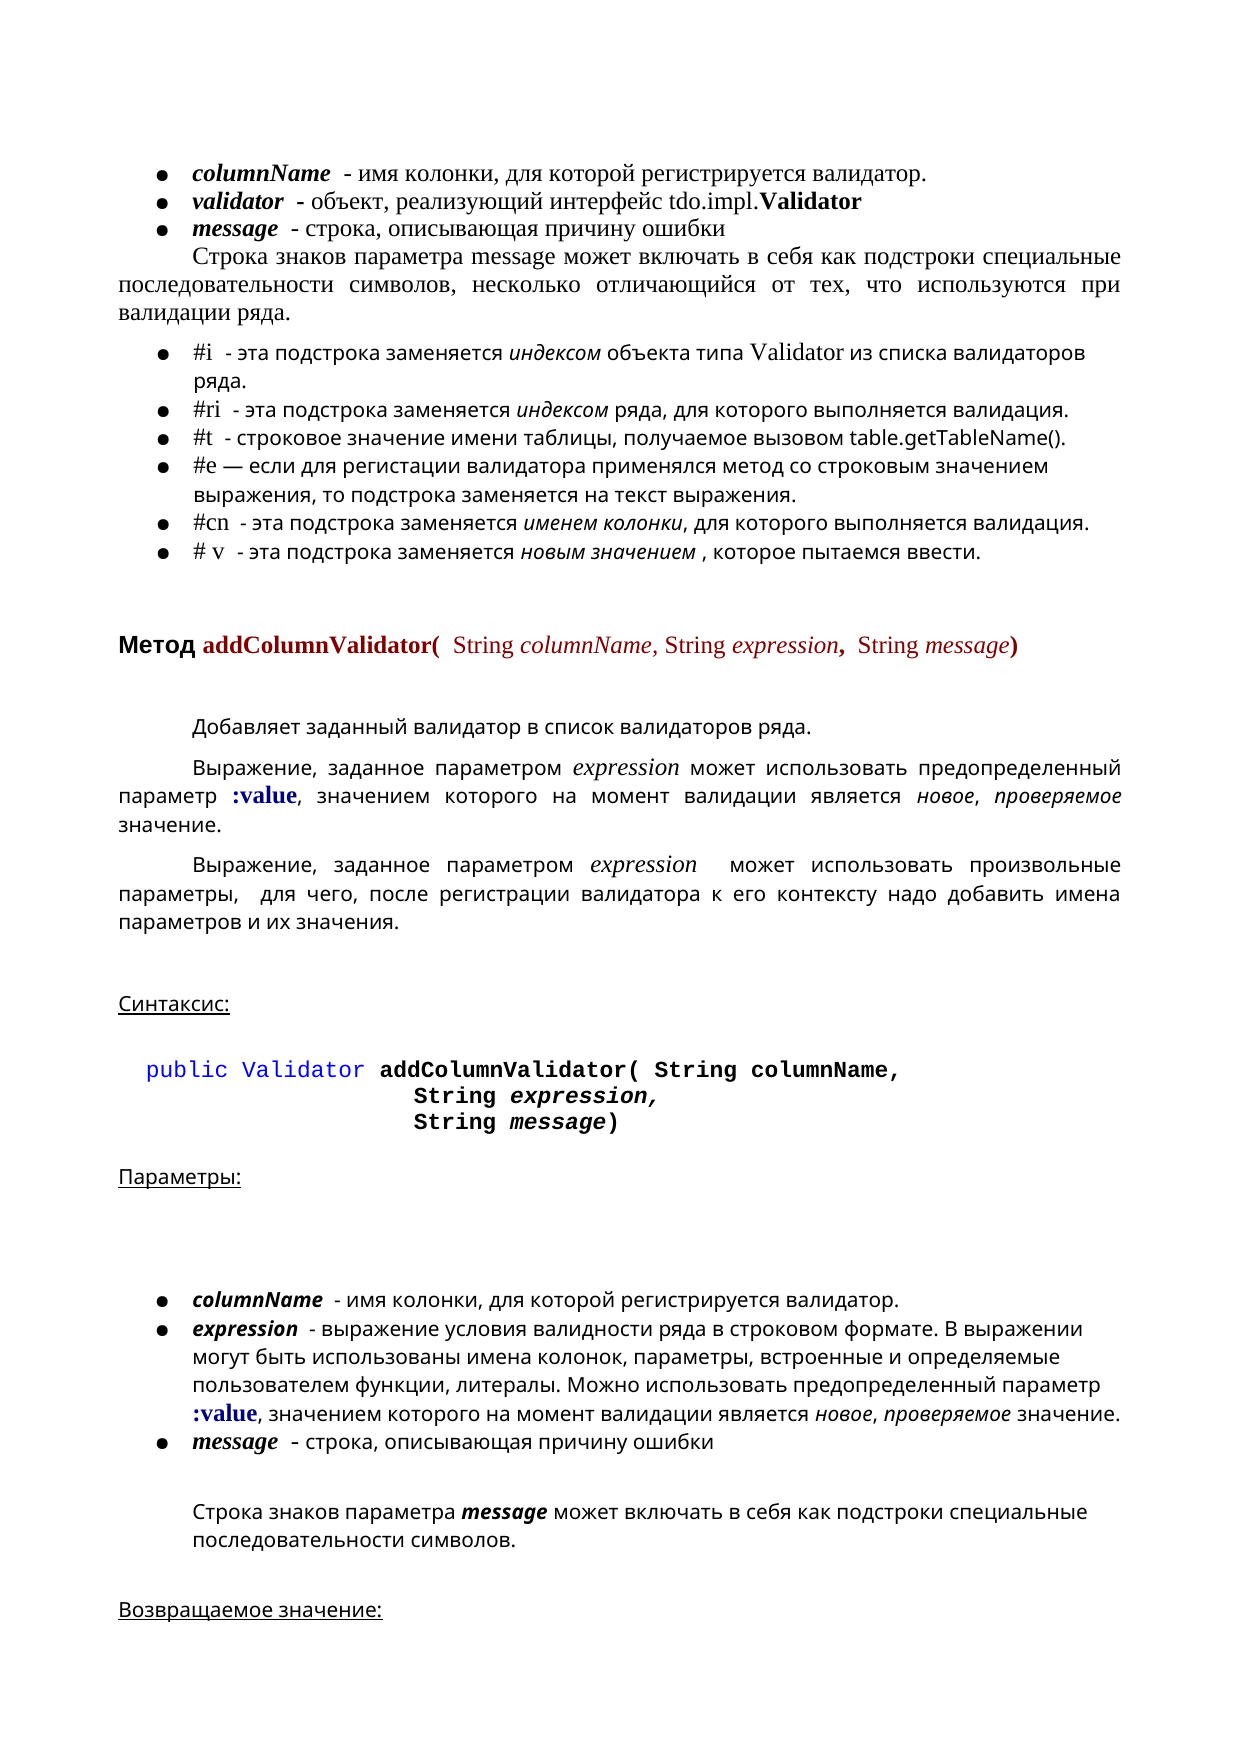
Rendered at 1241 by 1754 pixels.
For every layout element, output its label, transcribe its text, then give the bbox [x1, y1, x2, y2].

text Синтаксис: [118, 989, 1122, 1018]
list message - строка, описывающая причину ошибки [154, 1427, 1122, 1456]
list columnName - имя колонки, для которой регистрируется валидатор. [154, 1285, 1122, 1314]
text String message) [118, 1111, 1122, 1137]
list # v - эта подстрока заменяется новым значением , которое пытаемся ввести. [156, 537, 1122, 565]
list #e — если для регистации валидатора применялся метод со строковым значением выражения, то подстрока заменяется на текст выражения. [156, 452, 1122, 508]
text Выражение, заданное параметром expression может использовать предопределенный параметр :value, значением которого на момент валидации является новое, проверяемое значение. [118, 753, 1122, 838]
list #ri - эта подстрока заменяется индексом ряда, для которого выполняется валидация. [156, 395, 1122, 423]
text public Validator addColumnValidator( String columnName, String expression, [118, 1059, 1122, 1111]
list #t - строковое значение имени таблицы, получаемое вызовом table.getTableName(). [156, 423, 1122, 452]
text Возвращаемое значение: [118, 1595, 1122, 1623]
list #cn - эта подстрока заменяется именем колонки, для которого выполняется валидация. [156, 508, 1122, 537]
subtitle Метод addColumnValidator( String columnName, String expression, String message) [118, 631, 1122, 659]
text Добавляет заданный валидатор в список валидаторов ряда. [118, 712, 1122, 740]
list message - строка, описывающая причину ошибки [154, 214, 1122, 242]
text Строка знаков параметра message может включать в себя как подстроки специальные последовательности символов, несколько отличающийся от тех, что используются при валидации ряда. [118, 242, 1122, 325]
list expression - выражение условия валидности ряда в строковом формате. В выражении могут быть использованы имена колонок, параметры, встроенные и определяемые пользователем функции, литералы. Можно использовать предопределенный параметр :value, значением которого на момент валидации является новое, проверяемое значение. [154, 1314, 1122, 1427]
text Выражение, заданное параметром expression может использовать произвольные параметры, для чего, после регистрации валидатора к его контексту надо добавить имена параметров и их значения. [118, 851, 1122, 936]
text Параметры: [118, 1162, 1122, 1191]
list validator - объект, реализующий интерфейс tdo.impl.Validator [154, 187, 1122, 214]
list columnName - имя колонки, для которой регистрируется валидатор. [154, 159, 1122, 187]
list Строка знаков параметра message может включать в себя как подстроки специальные последовательности символов. [154, 1497, 1122, 1554]
list #i - эта подстрока заменяется индексом объекта типа Validator из списка валидаторов ряда. [156, 338, 1122, 395]
